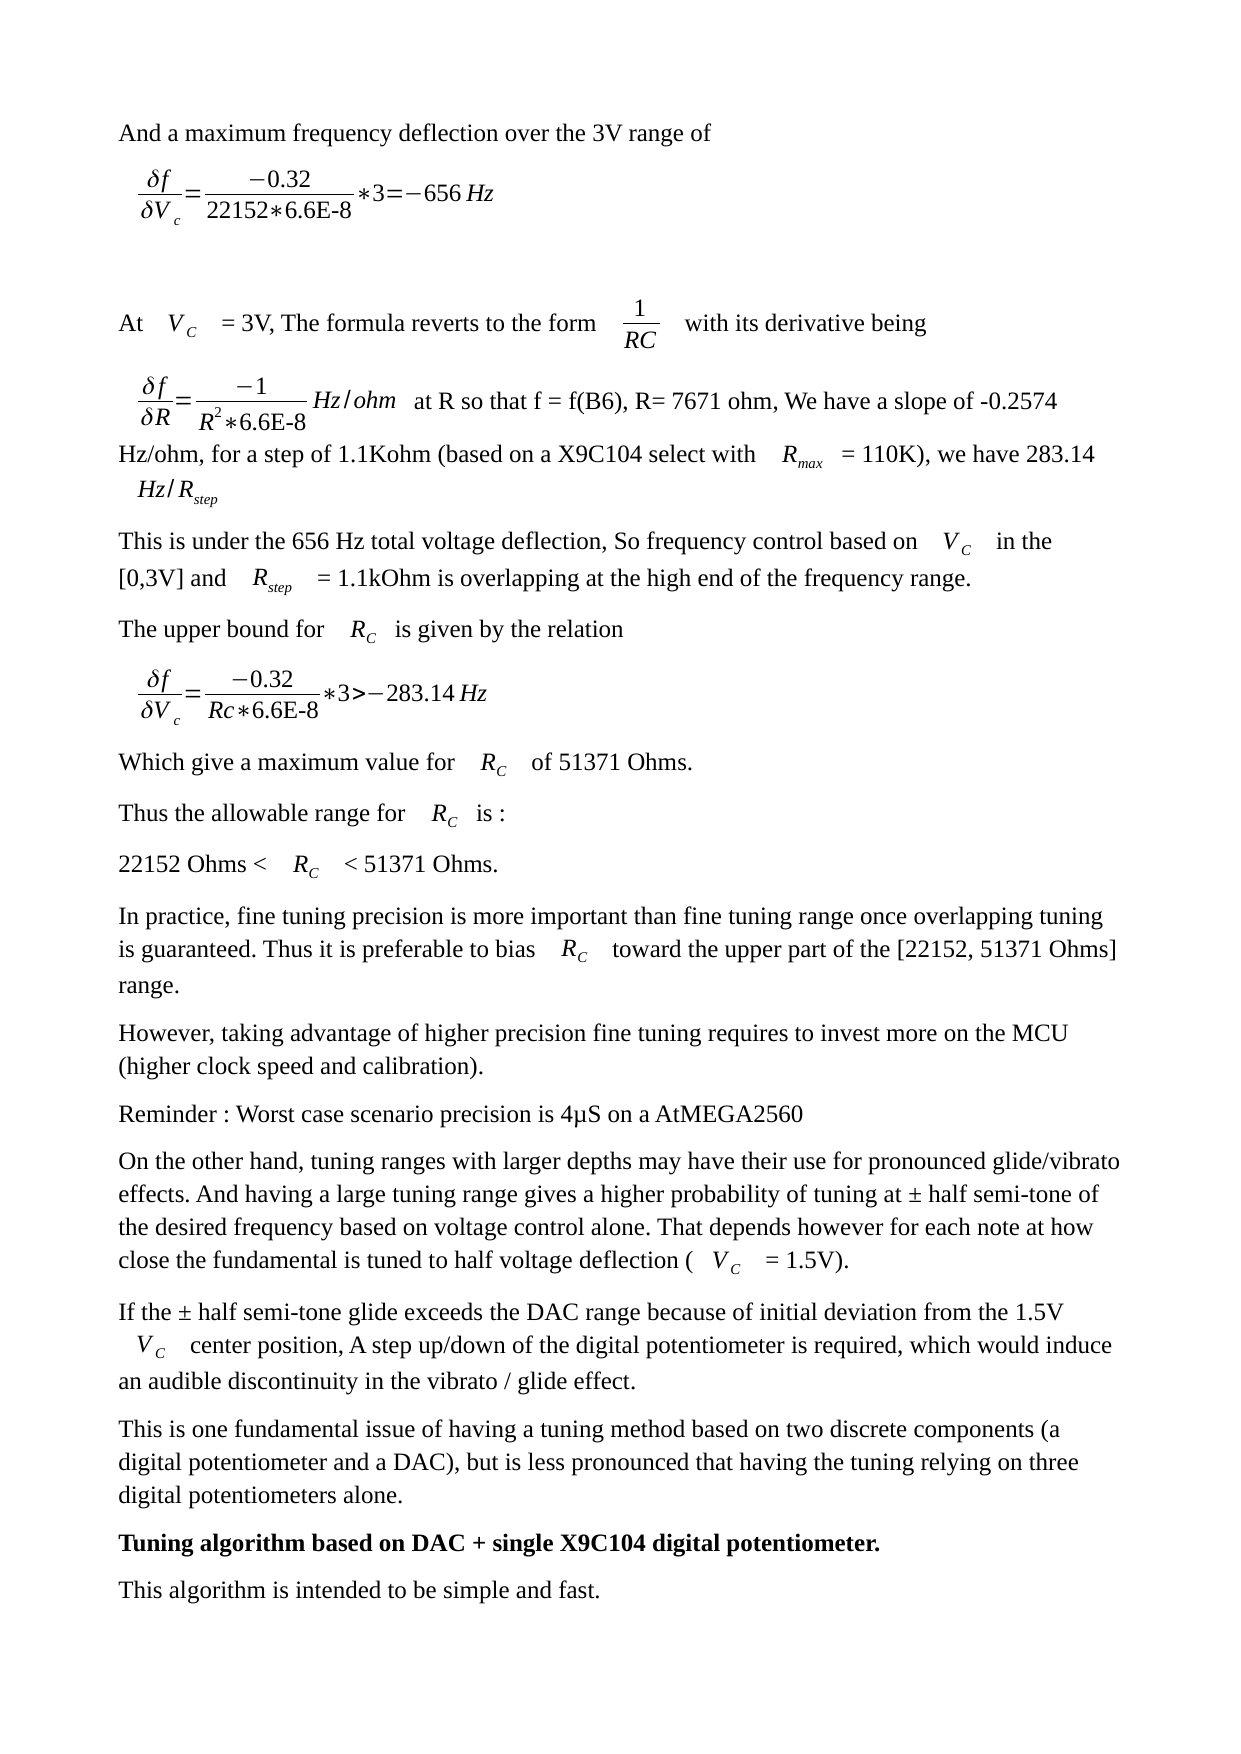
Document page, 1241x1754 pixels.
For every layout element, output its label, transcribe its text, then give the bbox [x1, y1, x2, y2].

text This is one fundamental issue of having a tuning method based on two discrete components (a digital potentiometer and a DAC), but is less pronounced that having the tuning relying on three digital potentiometers alone. [118, 1414, 1122, 1509]
text at R so that f = f(B6), R= 7671 ohm, We have a slope of -0.2574 Hz/ohm, for a step of 1.1Kohm (based on a X9C104 select with = 110K), we have 283.14 [118, 373, 1122, 507]
text Which give a maximum value for of 51371 Ohms. [118, 747, 1122, 779]
text Tuning algorithm based on DAC + single X9C104 digital potentiometer. [118, 1528, 1122, 1556]
text This algorithm is intended to be simple and fast. [118, 1575, 1122, 1604]
text Reminder : Worst case scenario precision is 4µS on a AtMEGA2560 [118, 1099, 1122, 1127]
text This is under the 656 Hz total voltage deflection, So frequency control based on in the [0,3V] and = 1.1kOhm is overlapping at the high end of the frequency range. [118, 526, 1122, 595]
text If the ± half semi-tone glide exceeds the DAC range because of initial deviation from the 1.5V center position, A step up/down of the digital potentiometer is required, which would induce an audible discontinuity in the vibrato / glide effect. [118, 1297, 1122, 1395]
text Thus the allowable range for is : [118, 798, 1122, 831]
text And a maximum frequency deflection over the 3V range of [118, 118, 1122, 147]
text In practice, fine tuning precision is more important than fine tuning range once overlapping tuning is guaranteed. Thus it is preferable to bias toward the upper part of the [22152, 51371 Ohms] range. [118, 901, 1122, 999]
text However, taking advantage of higher precision fine tuning requires to invest more on the MCU (higher clock speed and calibration). [118, 1018, 1122, 1080]
text 22152 Ohms < < 51371 Ohms. [118, 849, 1122, 882]
text At = 3V, The formula reverts to the form with its derivative being [118, 295, 1122, 354]
text The upper bound for is given by the relation [118, 614, 1122, 647]
text On the other hand, tuning ranges with larger depths may have their use for pronounced glide/vibrato effects. And having a large tuning range gives a higher probability of tuning at ± half semi-tone of the desired frequency based on voltage control alone. That depends however for each note at how close the fundamental is tuned to half voltage deflection ( = 1.5V). [118, 1146, 1122, 1278]
